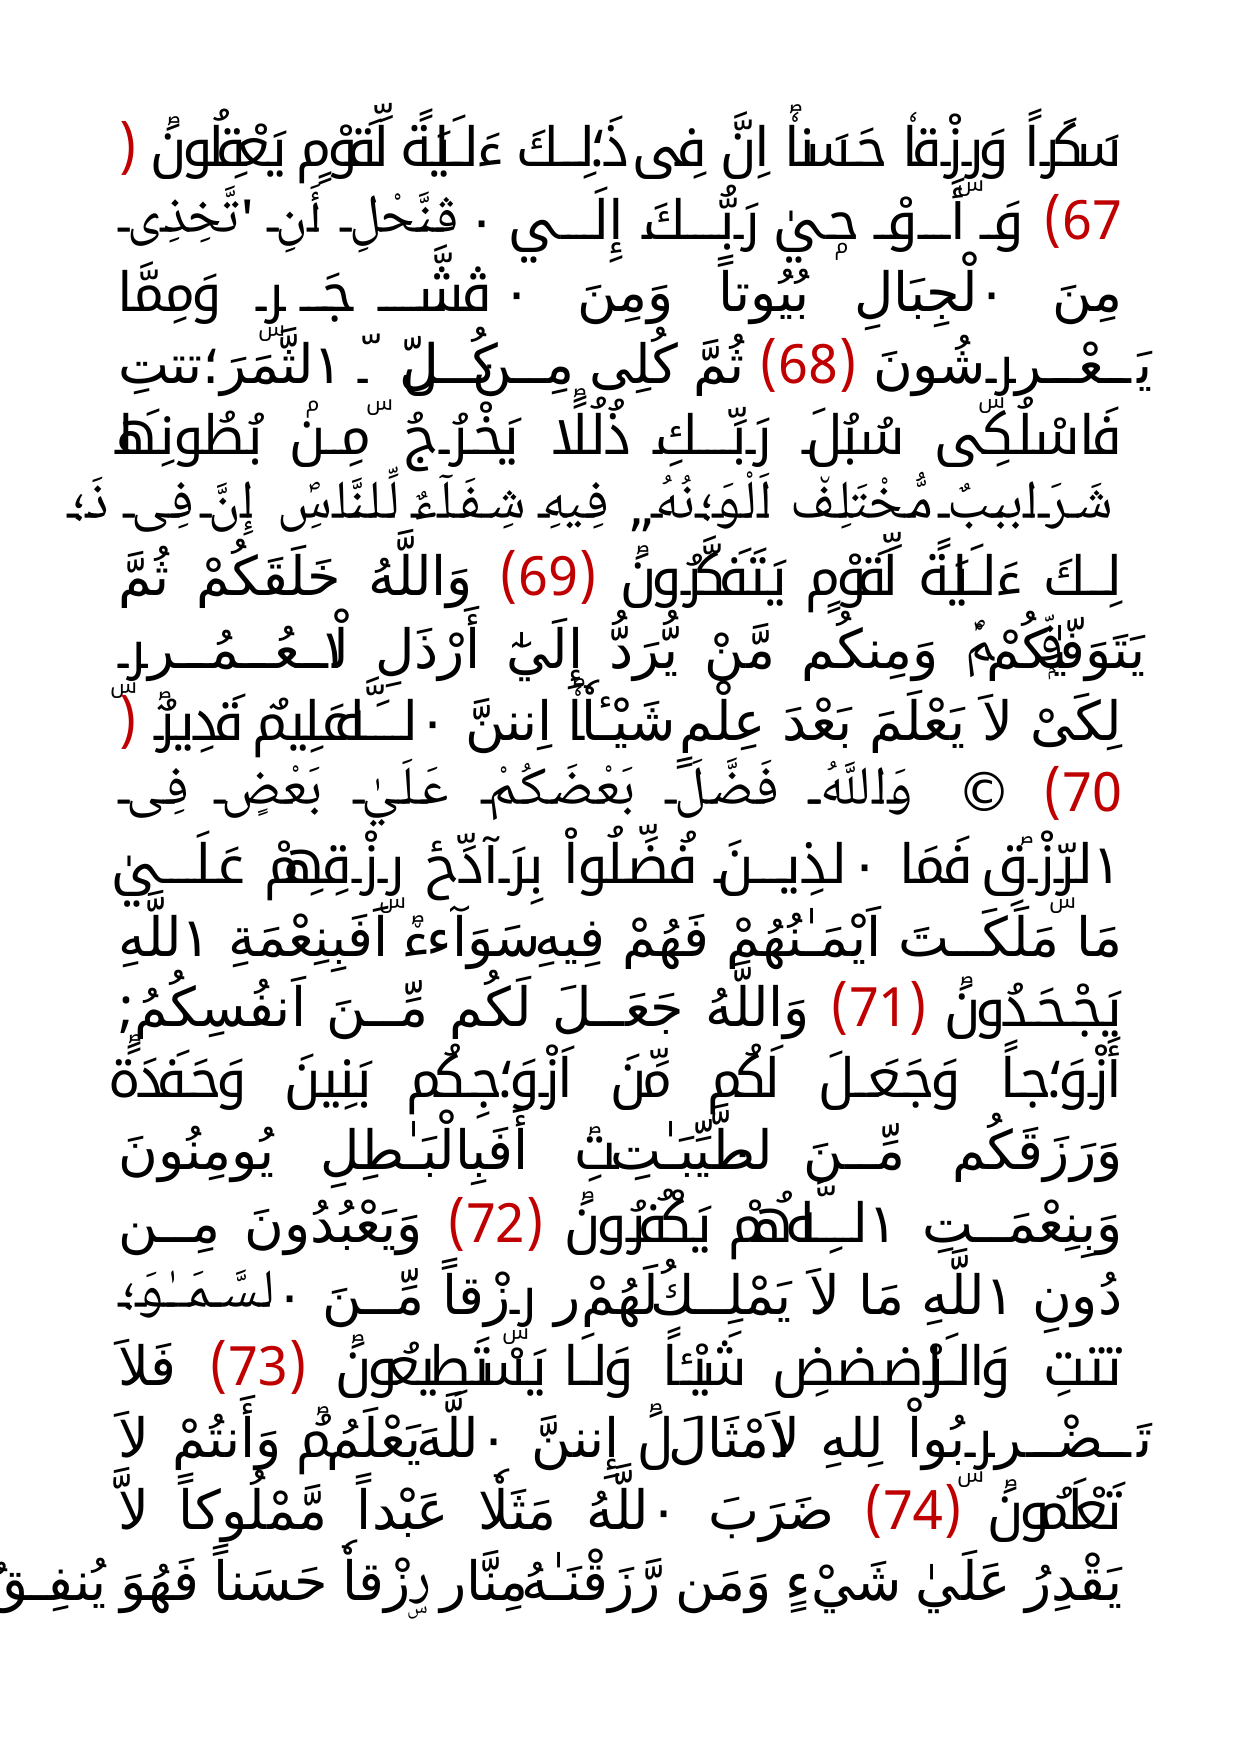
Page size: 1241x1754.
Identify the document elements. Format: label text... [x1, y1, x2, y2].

text ¥ بِسْمِ ۱للَّهِ ۱لرَّحْمَـٰنِ ۱لرَّحِيمِ أَتۭيٰٓ أَمْرُ ۴للَّهِ فَلاَ تَسْتَعْجِلُوهُؐ سُبْحَـٰنَهُ„ وَتَعَـٰلۭــيٰ عَمَّا يُشْرۣكُونَؐ (1) يُنَزّۣلُ ۴لْمَلَئِكَةَ بِالرُّوحِ مِنَ اَمْرۣهِ” عَلَيٰ مَنْ يَّشَآءُ مِـنْ عِبَادِهِ“ أَنَ اَنذِرُوٓاْ أَنَّهُ„ لآَ إِچَهَ إِلٓاَّ أَنَا فَاتَّقُونِؐ (2) خَلَــقَ ۰لسَّمَـٰوَ؛تتتِ وَالاَرْضَ بِالْحَـقﱢّؐ تَعَـٰلۭــيٰ عَمَّا يُشْرۣكُونَؐ (3) خَلَقَ ۰لِانسَـٰــنَ مِـن نُّطْفَةٍ فَإِذَا هُوَ خَصِيمٌ مُّبِينٌؐ (4) وَالاَنْعَـٰمَ خَلَقَهَاؐ لَكُمْ فِيهَا دِفْءٌ وَمَنَـٰفِعُ وَمِنْهَا تَاكُلُونَؐ (5) وَلَكُمْ فِيهَا جَمَال٘ حِينَ تُرۣيحُونَ وَحِيــنَ تَسْرَحُونَؐ (6) وَتَحْمِــلُ أَثْقَالَكُمُ; إِلَيٰ بَلَدٍ لَّمْ تَكُونُواْ بَـٰلِغِيهِ إِلاَّ بِشِقِّ ۱لاَنفُسِؐ إِنَّ رَبَّكُمْ لَرَءُوفٌ رَّحِيمٌؐ (7) وَالْخَيْلَ وَالْبِغَالَ وَالْحَمِيرَ لِتَرْكَبُوهَا وَزۣينَةًؐ وَيَخْلُقُ مَا لاَ تَعْلَمُونَؐ (8) وَعَلَــي ۰للَّهِ قَصْدُ ۴لسَّبِيلِ وَمِنْهَا جَآئِرٌؐ وَلَوْ شَآءَ لَهَدۭيٰكُمُ; أَجْمَعِينَؐ (9) هُوَ ۰ﻟـذِىٓ أَنزَلَ مِــنَ ۰لسَّمَآءِ مَآءً لَّكُم مِّنْهُ شَرَابببٌ وَمِنْهُ شَجَرٌ فِيهِ تُسِيمُونَؐ (10) يُنۢبِــتُ لَكُم بِهِ ۱لزَّرْعَ وَالزَّيْتُونَ وَاڤنَّخِيلَ وَالاَعْنَـٰــبَ وَمِــن كُــلّۣ ۱لثَّمَرَ؛تِؐ إِنَّ فِى ذَ؛لِــكَ ءَلاَيَةً لِّقَوْمٍ يَتَفَكَّرُونَؐ (11) وَسَخَّرَ لَكُمُ ۴ليْلَ وَالنَّهَارَ وَالشَّمْسَ وَالْقَمَرَ وَالنُّجُومَ مُسَخَّرَ؛تٙ بِأَمْرۣهِؐ“ إِنَّ فِى ذَ؛لِكَ ءَلاَيَـٰــتٍ لِّقَوْمٍ يَعْقِلُونَؐ (12) وَمَا ذَرَأَ لَكُمْ فِى ۱لاَرْضضضِ مُخْتَلِفاٗ اَلْوَ؛نُهُؐ; إِنننَّ فِى ذَ؛لِــكَ ءَلاَيَةً لِّقَوْمٍ يَذَّكَّرُونَؐ (13) وَهُوَ ۰ﻟ﮲ سَخَّرَ ۰ڤْبَحْرَ لِتَاكُلُواْ مِنْهُ لَحْماً طَرۣيّاً وَتَسْتَخْرۣجُواْ مِنْهُ حِلْيَةً تَلْبَسُونَهَاؐ وَتَرَي ۰لْفُلْكَ مَوَاخِرَ فِيهِ وَلِتَبْتَغُواْ مِن فَضْلِهِ” وَلَعَلَّكُمْ تَشْكُرُونَؐ (14) ® وَأَلْقۭـيٰ فِى ۱لاَرْضِ رَوَ؛سِيَ أَن تَمِيدَ بِكُمْ وَأَنْهَـٰراً وَسُبُلًا لَّعَلَّكُمْ تَهْتَدُونَ (15) وَعَچَمَـٰـــتٍؐ وَبِاڤنَّجْمِ هُمْ يَهْتَدُونَؐ (16) أَفَمَــنْ يَّخْلُقُ كَمَــن لاَّ يَخْلُقُؐ أَفَلاَ تَذَّكَّرُونَؐ (17) وَإِن تَعُدُّواْ نِعْمَةَ ۰للَّهِ لاَ تُحْصُوهَآؐ إِنننَّ ۰للَّهَ لَغَفُورٌ رَّحِيمٌؐ (18) وَاللَّهُ يَعْلَمُ مَا تُسِرُّونَ وَمَا تُعْلِنُونَؐ (19) وَالذِيــنَ تَدْعُونَ مِن دُونِ ۱للَّهِ لاَ يَخْلُقُونَ شَيْـٔاً وَهُمْ يُخْلَقُونَؐ (20) أَمْوَ؛ت٘ غَيْرُ أَحْيَآءٍؐ وَمَا يَشْعُرُونَ أَيَّانَ يُبْعَثُونَؐ (21) إِچَهُكُمُ; إِچَهٌ وَ؛حِدٌؐ فَالذِيــنَ لاَ يُومِنُونَ بِالاَخِرَةِ قُلُوبُهُم مُّنكِرَةٌ وَهُم مُّسْتَكْبِرُونَؐ (22) لاَ جَرَمَ أَنننَّ ۰للَّهَ يَعْلَمُ مَا يُسِرُّونَ وَمَا يُعْلِنُونَؐ إِنَّهُ„ لاَ يُحِبُّ ۴لْمُسْتَكْبِـرۣينَؐ (23) وَإِذَا قِيــلَ لَهُم مَّاذَآ أَنزَلَ رَبُّكُمْ قَالُوٓاْ أَسَـٰطِيرُ ۴لاَوَّلِيـنَ (24) ڤِيَحْمِلُوٓاْ أَوْزَارَهُمْ كَامِلَةً يَوْمَ ۰لْقِيَـٰمَةِ وَمِنَ اَوْزۭارۣ ۱لذِيــنَ يُضِلُّونَهُم بِغَيْرۣ عِلْمٖؐ اَلاَ سَآءَ مَا يَزۣرُونَؐ (25) قَدْ مَكَرَ ۰لذِيــنَ مِـن قَبْلِهِمْ فَأَتَــي ۰للَّهُ بُنْيَـٰنَهُم مِّنَ ۰لْقَوَاعِدِ فَخَرَّ عَلَيْهِمُ ۴لسَّقْفُ مِن فَوْقِهِمْ وَأَتۭيٰهُمُ ۴لْعَذَابُ مِــنْ حَيْــثُ لاَ يَشْعُرُونَؐ (26) ثُمَّ يَوْمَ ۰لْقِيَـٰمَةِ يُخْزۣيهِمْ وَيَقُولُ أَيْنَ شُرَكَآءِيَ ۰لذِينَ كُنتُمْ تُشَـٰٓـقُّونِ فِيهِمْؐ قَالَ ۰لذِينَ ٱُوتُواْ ۴لْعِلْمَ إِنَّ ۰لْخِزْيَ ۰لْيَوْمَ وَالسُّوٓءَ عَلَــي ۰لْكۭـٰفِـرۣينَ (27) ۰لذِيــنَ تَتَوَفّۭيٰهُمُ ۴لْمَلَئِكَةُ ظَالِمِىٓ أَنفُسِهِمْؐ فَأَلْقَوُاْ ۴لسَّلَمَ مَا كُنَّا نَعْمَلُ مِن سُوٓءٙ بَلۭيٰٓؐ إِنَّ ۰للَّهَ عَلِيمٛ بِمَا كُنتُمْ تَعْمَلُونَؐ (28) فَادْخُلُوٓاْ أَبْوَ؛بَ جَهَنَّمَ خَـٰلِدِينَ فِيهَاؐ فَلَبِيــسَ مَثْوَي ۰لْمُتَكَبِّرۣينَؐ (29) © وَقِيلَ لِلذِيــنَ "تَّقَوْاْ مَاذَآ أَنزَلَ رَبُّكُمْ قَالُواْ خَيْراًؐ لِّلذِيــنَ أَحْسَنُواْ فِى هَـٰذِهِ ۱لدُّنْيۭا حَسَنَةٌؐ وَلَدَارُ ۴لاَخِرَةِ خَيْرٌؐ وَلَنِعْمَ دَارُ ۴لْمُتَّقِينَؐ (30) جَنَّـٰــتُ عَدْنٍ يَدْخُلُونَهَا تَجْرۣى مِــن تَحْتِهَا ۰لاَنْهَـٰرُ لَهُمْ فِيهَا مَا يَشَآءُونَؐ كَذَ؛لِــكَ يَجْزۣى ۱للَّهُ ۴لْمُتَّقِينَ (31) ۰لذِيــنَ تَتَوَفّۭيٰهُمُ ۴لْمَلَئِكَةُ طَيِّبِيــنَؐ يَقُولُونَ سَچَم٘ عَلَيْكُمُ ۶دْخُلُواْ ۴لْجَنَّةَ بِمَا كُنتُمْ تَعْمَلُونَؐ (32) هَـلْ يَنظُرُونَ إِلٓاَّ أَن تَاتِيَهُمُ ۴لْمَلَئِكَةُ أَوْ يَاتِــيَ أَمْرُ رَبِّــكَؐ كَذَ؛لِــكَ فَعَلَ ۰لذِيــنَ مِـن قَبْلِهِمْؐ وَمَا ظَلَمَهُمُ ۴للَّهُؐ وَچَكِــن كَانُوٓاْ أَنفُسَهُمْ يَظْلِمُونَؐ (33) فَأَصَابَهُمْ سَيِّـَٔاتُ مَا عَمِلُواْؐ وَحَاقَ بِهِم مَّا كَانُواْ بِهِ” يَسْتَهْزۣءُونَؐ (34) وَقَالَ ۰لذِيــنَ أَشْرَكُواْ لَوْ شَآءَ ۰للَّهُ مَا عَبَدْنَا مِــن دُونِهِ” مِن شَيْءٍ نَّحْنُ وَلآَ ءَابَآؤُنَا وَلاَ حَرَّمْنَا مِن دُونِهِ” مِن شَيْءٍؐ كَذَ؛لِكَ فَعَلَ ۰لذِيــنَ مِن قَبْلِهِمْؐ فَهَــلْ عَلَي ۰لرُّسُلِ إِلاَّ ۰لْبَچَغُ ۴لْمُبِينُؐ (35) وَلَقَدْ بَعَثْنَا فِى كُــلّۣ ٱُمَّةٍ رَّسُولٗا اَنُ ۶عْبُدُواْ ۴للَّهَ وَاجْتَنِبُواْ ۴لطَّـٰغُوتَؐ فَمِنْهُم مَّــنْ هَدَي ۰للَّهُؐ وَمِنْهُم مَّــنْ حَقَّــتْ عَلَيْهِ ۱لضَّچَلَةُؐ فَسِيرُواْ فِى ۱لاَرْضِ فَانظُرُواْ كَيْفَ كَانننَ عَـٰقِبَةُ ۴لْمُكَذِّبِينَؐ (36) إِن تَحْرۣصْ عَلَيٰ هُدۭيٰهُمْ فَإِنننَّ ۰للَّهَ لاَ يُهْدۭيٰ مَنْ يُّضِلُّؐ وَمَا لَهُم مِّن نَّــٰصِرۣينَؐ (37) ® وَأَقْسَمُواْ بِاللَّهِ جَهْدَ أَيْمَـٰنِهِمْ لاَ يَبْعَــثُ ۴للَّهُ مَنْ يَّمُوتُؐ بَلۭيٰ وَعْداٗ عَلَيْهِ حَقّاً وَچَكِــنَّ أَكْثَرَ ۰لنَّاسِ لاَ يَعْلَمُونَ (38) لِيُبَيِّــنَ لَهُمُ ۴ﻟ﮲ يَخْتَلِفُونَ فِيهِ وَلِيَعْلَمَ ۰لذِيــنَ كَفَرُوٓاْ أَنَّهُمْ كَانُواْ كَـٰذِبِينَؐ (39) إِنَّمَا قَوْلُنَا لِشَىْءٖ اِذَآ أَرَدْنَـٰهُ أَن نَّقُولَ لَهُ„ كُنؐ فَيَكُونُؐ (40) وَالذِيــنَ هَاجَرُواْ فِى ۱للَّهِ مِـنۢ بَعْدِ مَا ظُلِمُواْ لَنُبَوّۣيؕنَّهُمْ فِى ۱لدُّنْيۭا حَسَنَةًؐ وَلَأَجْرُ ۴لاَخِرَةِ أَكْبَرُ لَوْ كَانُواْ يَعْلَمُونَؐ (41) ۰لذِيــنَ صَبَرُواْ وَعَلَيٰ رَبِّهِمْ يَتَوَكَّلُونَؐ (42) وَمَآ أَرْسَلْنَا مِن قَبْلِكَ إِلاَّ رۣجَالًا يُوحۭيٰٓ إِلَيْهِمْ فَسْـَٔلُوٓاْ أَهْلَ ۰لذِّكْرۣ إِن كُنتُمْ لاَ تَعْلَمُونَ (43) بِالْبَيِّنَـٰــتِ وَالزُّبُـرۣؐ وَأَنزَلْنَآ إِلَيْكَ ۰لذِّكْرَ لِتُبَيِّنَ لِلنَّاسسسِ مَا نُزّۣلَ إِلَيْهِمْ وَلَعَلَّهُمْ يَتَفَكَّرُونَؐ (44) أَفَأَمِــنَ ۰لذِينَ مَكَرُواْ ۴لسَّيِّـَٔاتِ أَنننْ يَّخْسِفَ ۰للَّهُ بِهِمُ ۴لاَرْضَ أَوْ يَاتِيَهُمُ ۴لْعَذَابببُ مِــنْ حَيْثُ لاَ يَشْعُرُونَ (45) أَوْ يَاخُذَهُمْ فِى تَقَلُّبِهِمْ فَمَا هُم بِمُعْجِزۣينَ (46) أَوْ يَاخُذَهُمْ عَلَيٰ تَخَوُّفٍؐ فَإِنَّ رَبَّكُمْ لَرَءُوفٌ رَّحِيم٘ؐ (47) اَوَلَمْ يَرَوۣاْ اِلَــيٰ مَا خَلَقَ ۰للَّهُ مِن شَيْءٍ يَتَفَيَّؤُاْ ظِچَلُهُ„ عَنِ ۱لْيَمِينِ وَالشَّمَآئِــلۣ سُجَّداً لِّلهِ وَهُمْ دَ؛خِرُونَؐ (48) وَلِلهِ يَسْجُدُ مَا فِى ۱لسَّمَـٰوَ؛تتتِ وَمَا فِى ۱لاَرْضِ مِن دَآبَّةٍ وَالْمَلَئِكَةُ وَهُمْ لاَ يَسْتَكْبِرُونَ (49) يَخَافُونَ رَبَّهُم مِّن فَوْقِهِمْ وَيَفْعَلُونَ مَا يُومَرُونَؐ ¦ (50) ¤ وَقَالَ ۰للَّهُ لاَ تَتَّخِذُوٓاْ إِچَهَيْـنِ 'ثْنَيْــنۣؐ إِنَّمَا هُوَ إِچَهٌ وَ؛حِدٌؐ فَإِيَّـٰيَ فَارْهَبُونِؐ (51) وَلَهُ„ مَا فِى ۱لسَّمَـٰوَ؛تِ وَالاَرْضِؐ وَلَهُ ۴لدِّينُ وَاصِباٗؐ اَفَغَيْرَ ۰للَّهِ تَتَّقُونَؐ (52) وَمَا بِكُم مِّــن نِّعْمَةٍ فَمِــنَ ۰للَّهِؐ ثُمَّ إِذَا مَسَّكُمُ ۴لضُّرُّ فَإِلَيْهِ تَجْــَٔـرُونَؐ (53) ثُمَّ إِذَا كَشَفَ ۰لضُّرَّ عَنكُمُ; إِذَا فَرۣيـقٌ مِّنكُم بِرَبِّهِمْ يُشْرۣكُونَ (54) لِيَكْفُرُواْ بِمَآ ءَاتَيْنَـٰهُمْؐ فَتَمَتَّعُواْؐ فَسَوْفَ تَعْلَمُونَؐ (55) وَيَجْعَلُونَ لِمَا لاَ يَعْلَمُونَ نَصِيباً مِّمَّا رَزَقْنَـٰهُمْؐ تَاللَّهِ لَتُسْــَٔلُــنَّ عَمَّا كُنتُمْ تَفْتَرُونَؐ (56) وَيَجْعَلُونَ لِلهِ ۱لْبَنَـٰــتِ سُبْحَـٰنَهُؐ„ وَلَهُم مَّا يَشْتَهُونَؐ (57) وَإِذَا بُشِّرَ أَحَدُهُم بِالاُنثۭــيٰ ظَلَّ وَجْهُهُ„ مُسْوَدّاً وَهُوَ كَظِيمٌ (58) يَتَوَ؛رۭيٰ مِنَ ۰لْقَوْمِ مِن سُوٓءِ مَا بُشِّرَ بِهِؐ“ أَيُمْسِكُهُ„ عَلَيٰ هُونٖ اَمْ يَدُسُّهُ„ فِى ۱لتُّرَابِؐ أَلاَ سَآءَ مَا يَحْكُمُونَؐ (59) لِلذِيــنَ لاَ يُومِنُونَ بِالاَخِرَةِ مَثَلُ ۴لسَّوْءِؐ وَلِلهِ ۱لْمَثَــلُ ۴لاَعْلۭيٰؐ وَهُوَ ۰لْعَزۣيزُ ۴لْحَكِيمُؐ (60) وَلَوْ يُوَ۬اخِذُ ۴للَّهُ ۴لنَّاسسسَ بِظُلْمِهِم مَّا تَرَكَ عَلَيْهَا مِــن دَآبَّةٍؐ وَچَكِنْ يُّوَ۬خِّرُهُمُ; إِلَـيٰٓ أَجَــلٍ مُّسَمّيًؐ فَإِذَا جَآءَ اجَلُهُمْ لاَ يَسْتَـٰخِرُونَ سَاعَةًؐ وَلاَ يَسْتَقْدِمُونَؐ (61) وَيَجْعَلُونَ لِلهِ مَا يَكْرَهُونَؐ وَتَصِفُ أَلْسِنَتُهُمُ ۴لْكَذِبببَ أَنننَّ لَهُمُ ۴لْحُسْنۭيٰؐ لاَ جَرَمَ أَنننَّ لَهُمُ ۴لنَّارَ وَأَنَّهُم مُّفْرۣطُونَؐ (62) ® تَاللَّهِ لَقَدَ اَرْسَلْنَآ إِلَيٰٓ ٱُمَمٍ مِّــن قَبْلِــكَ فَزَيَّــنَ لَهُمُ ۴لشَّيْطَـٰــنُ أَعْمَـٰلَهُمْ فَهُوَ وَلِيُّهُمُ ۴لْيَوْمَؐ وَلَهُمْ عَذَاب٘ اَلِيمٌؐ (63) وَمَآ أَنزَلْنَا عَلَيْكَ ۰لْكِتَـٰــبَ إِلاَّ لِتُبَيِّــنَ لَهُمُ ۴ﻟ﮲ 'خْتَلَفُواْ فِيهِ وَهُديً وَرَحْمَةً لِّقَوْمٍ يُومِنُونَؐ (64) وَاللَّهُ أَنزَلَ مِــنَ ۰لسَّمَآءِ مَآءً فَأَحْيۭا بِهِ ۱لاَرْضضضَ بَعْدَ مَوْتِهَآؐ إِنَّ فِى ذَ؛لِكَ ءَلاَيَةً لِّقَوْمٍ يَسْمَعُونَؐ (65) وَإِنَّ لَكُمْ فِى ۱لاَنْعَـٰمِ لَعِبْرَةًؐ نَّسْقِيكُم مِّمَّا فِى بُطُونِهِ” مِنۢ بَيْنِ فَرْثثثٍ وَدَمٍ لَّبَـﻨـاٗ خَالِصاً سَآئِغاً لِّلشَّـٰرۣبِينَ (66) وَمِن ثَمَرَ؛تِ ۱لنَّخِيلِ وَالاَعْنَـٰــبِ تَتَّخِذُونننَ مِنْهُ سَكَراً وَرۣزْقاٗ حَسَناٗؐ اِنَّ فِى ذَ؛لِــكَ ءَلاَيَةً لِّقَوْمٍ يَعْقِلُونَؐ (67) وَأَوْحۭيٰ رَبُّــكَ إِلَــي ۰ڤنَّحْلِ أَنِ 'تَّخِذِى مِنَ ۰لْجِبَالِ بُيُوتاً وَمِنَ ۰ڤشَّجَرۣ وَمِمَّا يَعْرۣشُونَ (68) ثُمَّ كُلِى مِــن كُــلّۣ ۱لثَّمَرَ؛تتتِ فَاسْلُكِى سُبُلَ رَبِّــكِ ذُلُلًؐا يَخْرُجُ مِـنۢ بُطُونِهَا شَرَابببٌ مُّخْتَلِف٘ اَلْوَ؛نُهُ„ فِيهِ شِفَآءٌ لِّلنَّاسِؐ إِنَّ فِى ذَ؛لِــكَ ءَلاَيَةً لِّقَوْمٍ يَتَفَكَّرُونَؐ (69) وَاللَّهُ خَلَقَكُمْ ثُمَّ يَتَوَفّۭيٰكُمْؐ وَمِنكُم مَّنْ يُّرَدُّ إِلَيٰٓ أَرْذَلِ ۱لْعُمُرۣ لِكَىْ لاَ يَعْلَمَ بَعْدَ عِلْمٍ شَيْـٔاٗؐ اِنننَّ ۰للَّهَ عَلِيمٌ قَدِيرٌؐ (70) © وَاللَّهُ فَضَّلَ بَعْضَكُمْ عَلَيٰ بَعْضٍ فِى ۱لرّۣزْقِؐ فَمَا ۰لذِيــنَ فُضِّلُواْ بِرَآدِّځ رۣزْقِهِمْ عَلَــيٰ مَا مَلَكَــتَ اَيْمَـٰنُهُمْ فَهُمْ فِيهِ سَوَآء٘ؐ اَفَبِنِعْمَةِ ۱للَّهِ يَجْحَدُونَؐ (71) وَاللَّهُ جَعَــلَ لَكُم مِّــنَ اَنفُسِكُمُ; أَزْوَ؛جاً وَجَعَــلَ لَكُم مِّنَ اَزْوَ؛جِكُم بَنِينَ وَحَفَدَةًؐ وَرَزَقَكُم مِّــنَ ۰لطَّيِّبَـٰتِؐ أَفَبِالْبَـٰطِلِ يُومِنُونَ وَبِنِعْمَــتِ ۱للَّهِ هُمْ يَكْفُرُونَؐ (72) وَيَعْبُدُونَ مِــن دُونِ ۱للَّهِ مَا لاَ يَمْلِــكُ لَهُمْ رۣزْقاً مِّــنَ ۰لسَّمَـٰوَ؛تتتِ وَالاَرْضضضِ شَيْـٔاً وَلاَ يَسْتَطِيعُونَؐ (73) فَلاَ تَضْرۣبُواْ لِلهِ ۱لاَمْثَالَؐ إِنننَّ ۰للَّهَ يَعْلَمُؐ وَأَنتُمْ لاَ تَعْلَمُونَؐ (74) ضَرَبَ ۰للَّهُ مَثَلٗا عَبْداً مَّمْلُوكاً لاَّ يَقْدِرُ عَلَيٰ شَيْءٍ وَمَن رَّزَقْنَـٰهُ مِنَّا رۣزْقاٗ حَسَناً فَهُوَ يُنفِـقُ مِنْهُ سِرّاً وَجَهْراٗ هَلْ يَسْتَوُﹼنَؐ ۰لْحَمْدُ لِلهِؐ بَلَ اَكْثَرُهُمْ لاَ يَعْلَمُونَؐ (75) وَضَرَبَ ۰للَّهُ مَثَلًا رَّجُلَيْنِ أَحَدُهُمَآ أَبْكَمُ لاَ يَقْدِرُ عَلَيٰ شَيْءٍ وَهُوَ كَلّﹲ عَلَيٰ مَوْلۭيٰهُ أَيْنَمَا يُوَجِّههُّ لاَ يَاتِ بِخَيْر۫هَلْ يَسْتَوۣى هُوَ وَمَـنْ يَّامُرُ بِالْعَدْلِ وَهُوَ عَلَــيٰ صِرَ؛طٍ مُّسْتَقِيمٍؐ (76) وَلِلهِ غَيْــبُ ۴لسَّمَـٰوَ؛تِ وَالاَرْضِؐ وَمَآ أَمْرُ ۴لسَّاعَةِ إِلاَّ كَڤَمْحِ ۱لْبَصَرۣ أَوْ هُوَ أَقْرَبببُؐ إِنننَّ ۰للَّهَ عَلَــيٰ كُــلّۣ شَيْءٍ قَدِيرٌؐ (77) وَاللَّهُ أَخْرَجَكُم مِّنۢ بُطُونِ ٱُمَّهَـٰتِكُمْ لاَ تَعْلَمُونَ شَيْـٔاًؐ وَجَعَــلَ لَكُمُ ۴لسَّمْعَ وَالاَبْصَـٰرَ وَالاَفْـِٕدَةَ لَعَلَّكُمْ تَشْكُرُونَؐ (78) ® أَلَمْ يَرَوۣاْ اِلَــي ۰لطَّيْرۣ مُسَخَّرَ؛تٍ فِى جَوّۣ ۱لسَّمَآءِ مَا يُمْسِكُهُنَّ إِلاَّ ۰للَّهُؐ إِنَّ فِى ذَ؛لِكَ ءَلاَيَـٰــتٍ لِّقَوْمٍ يُومِنُونَؐ (79) وَاللَّهُ جَعَلَ لَكُم مِّنۢ بُيُوتِكُمْ سَكَناً وَجَعَــلَ لَكُم مِّن جُلُودِ ۱لاَنْعَـٰمِ بُيُوتاً تَسْتَخِفُّونَهَا يَوْمَ ظَعَنِكُمْ وَيَوْمَ إِقَامَتِكُمْؐ وَمِنَ اَصْوَافِهَا وَأَوْبۭارۣهَا وَأَشْعۭارۣهَآ أَثَـٰثاً وَمَتَـٰعاٗ اِلَيٰ حِينٍؐ (80) وَاللَّهُ جَعَــلَ لَكُم مِّمَّا خَلَقَ ظِچَلًا وَجَعَــلَ لَكُم مِّنَ ۰لْجِبَالِ أَكْنَـٰناً وَجَعَــلَ لَكُمْ سَرَ؛بِيلَ تَقِيكُمُ ۴لْحَرَّ وَسَرَ؛بِيلَ تَقِيكُم بَأْسَكُمْؐ كَذَ؛لِــكَ يُتِمُّ نِعْمَتَهُ„ عَلَيْكُمْ لَعَلَّكُمْ تُسْلِمُونَؐ (81) فَإِن تَوَلَّوْاْ فَإِنَّمَا عَلَيْكَ ۰لْبَچَغُ ۴لْمُبِيـنُؐ (82) يَعْرۣفُونَ نِعْمَــتَ ۰للَّهِ ثُمَّ يُنكِرُونَهَاؐ وَأَكْثَرُهُمُ ۴لْكَـٰفِرُونَؐ (83) وَيَوْمَ نَبْعَــثُ مِــن كُــلّۣ ٱُمَّةٍ شَهِيداً ثُمَّ لاَ يُوذَنُ لِلذِينَ كَفَرُواْ وَلاَ هُمْ يُسْتَعْتَبُونَؐ (84) وَإِذَا رَءَا ۰لذِينَ ظَلَمُواْ ۴لْعَذَابَ فَلاَ يُخَفَّفُ عَنْهُمْ وَلاَ هُمْ يُنظَرُونَؐ (85) وَإِذَا رَءَا ۰لذِيــنَ أَشْرَكُواْ شُرَكَآءَهُمْ قَالُواْ رَبَّنَا هَـٰٓؤُلآَءِ شُرَكَآؤُنَا ۰لذِيــنَ كُنَّا نَدْعُواْ مِــن دُونِــكَؐ فَأَلْقَوۣاْ اِلَيْهِمُ ۴لْقَوْلَ إِنَّكُمْ لَكَـٰذِبُونَؐ (86) وَأَلْقَوۣاْ اِلَــي ۰للَّهِ يَوْمَئِذٖ ۱لسَّلَمَؐ وَضَــلَّ عَنْهُم مَّا كَانُواْ يَفْتَرُونَؐ (87) ۰لذِينَ كَفَرُواْ وَصَدُّواْ عَــن سَبِيلِ ۱للَّهِ زۣدْنَـٰهُمْ عَذَاباً فَوْقَ ۰لْعَذَابِ بِمَا كَانُواْ يُفْسِدُونَؐ (88) وَيَوْمَ نَبْعَثُ فِى كُلِّ ٱُمَّةٍ شَهِيداٗ عَلَيْهِم مِّــنَ اَنفُسِهِمْ وَجِيؔنَا بِكَ شَهِيداٗ عَلَيٰ هَـٰٓؤُلآَءِؐ وَنَزَّلْنَا عَلَيْــكَ ۰لْكِتَـٰــبَ تِبْيَـٰناً لِّكُــلّۣ شَيْءٍ وَهُديً وَرَحْمَةً وَبُشْرۭيٰ لِلْمُسْلِمِينَؐ (89) ¥ إِنننَّ ۰للَّهَ يَامُرُ بِالْعَدْلِ وَالِاحْسَـٰنِ وَإِيتَآءِىْ ذى ۱لْقُرْبۭيٰؐ وَيَنْهۭــيٰ عَنِ ۱ڤْفَحْشَآءِ وَالْمُنكَرۣ وَالْبَغْيِؐ يَعِظُكُمْ لَعَلَّكُمْ تَذَّكَّرُونَؐ (90) وَأَوْفُواْ بِعَهْدِ ۱للَّهِ إِذَا عَـٰهَدتُّمْؐ وَلاَ تَنقُضُواْ ۴لاَيْمَـٰــنَ بَعْدَ تَوْكِيدِهَا وَقَدْ جَعَلْتُمُ ۴للَّهَ عَلَيْكُمْ كَفِيلٗؐا اِنننَّ ۰للَّهَ يَعْلَمُ مَا تَفْعَلُونَؐ (91) وَلاَ تَكُونُواْ كَالتِى نَقَضَــتْ غَزْلَهَا مِـنۢ بَعْدِ قُوَّةٖ اَنكَـٰثاً تَتَّخِذُونَ أَيْمَـٰنَكُمْ دَخَلَۢا بَيْنَكُمُ; أَن تَكُونَ ٱُمَّة٘ هِيَ أَرْبۭــيٰ مِنُ ۷مَّةٖؐ اِنَّمَا يَبْلُوكُمُ ۴للَّهُ بِهِؐ” [118, 118, 1122, 1622]
